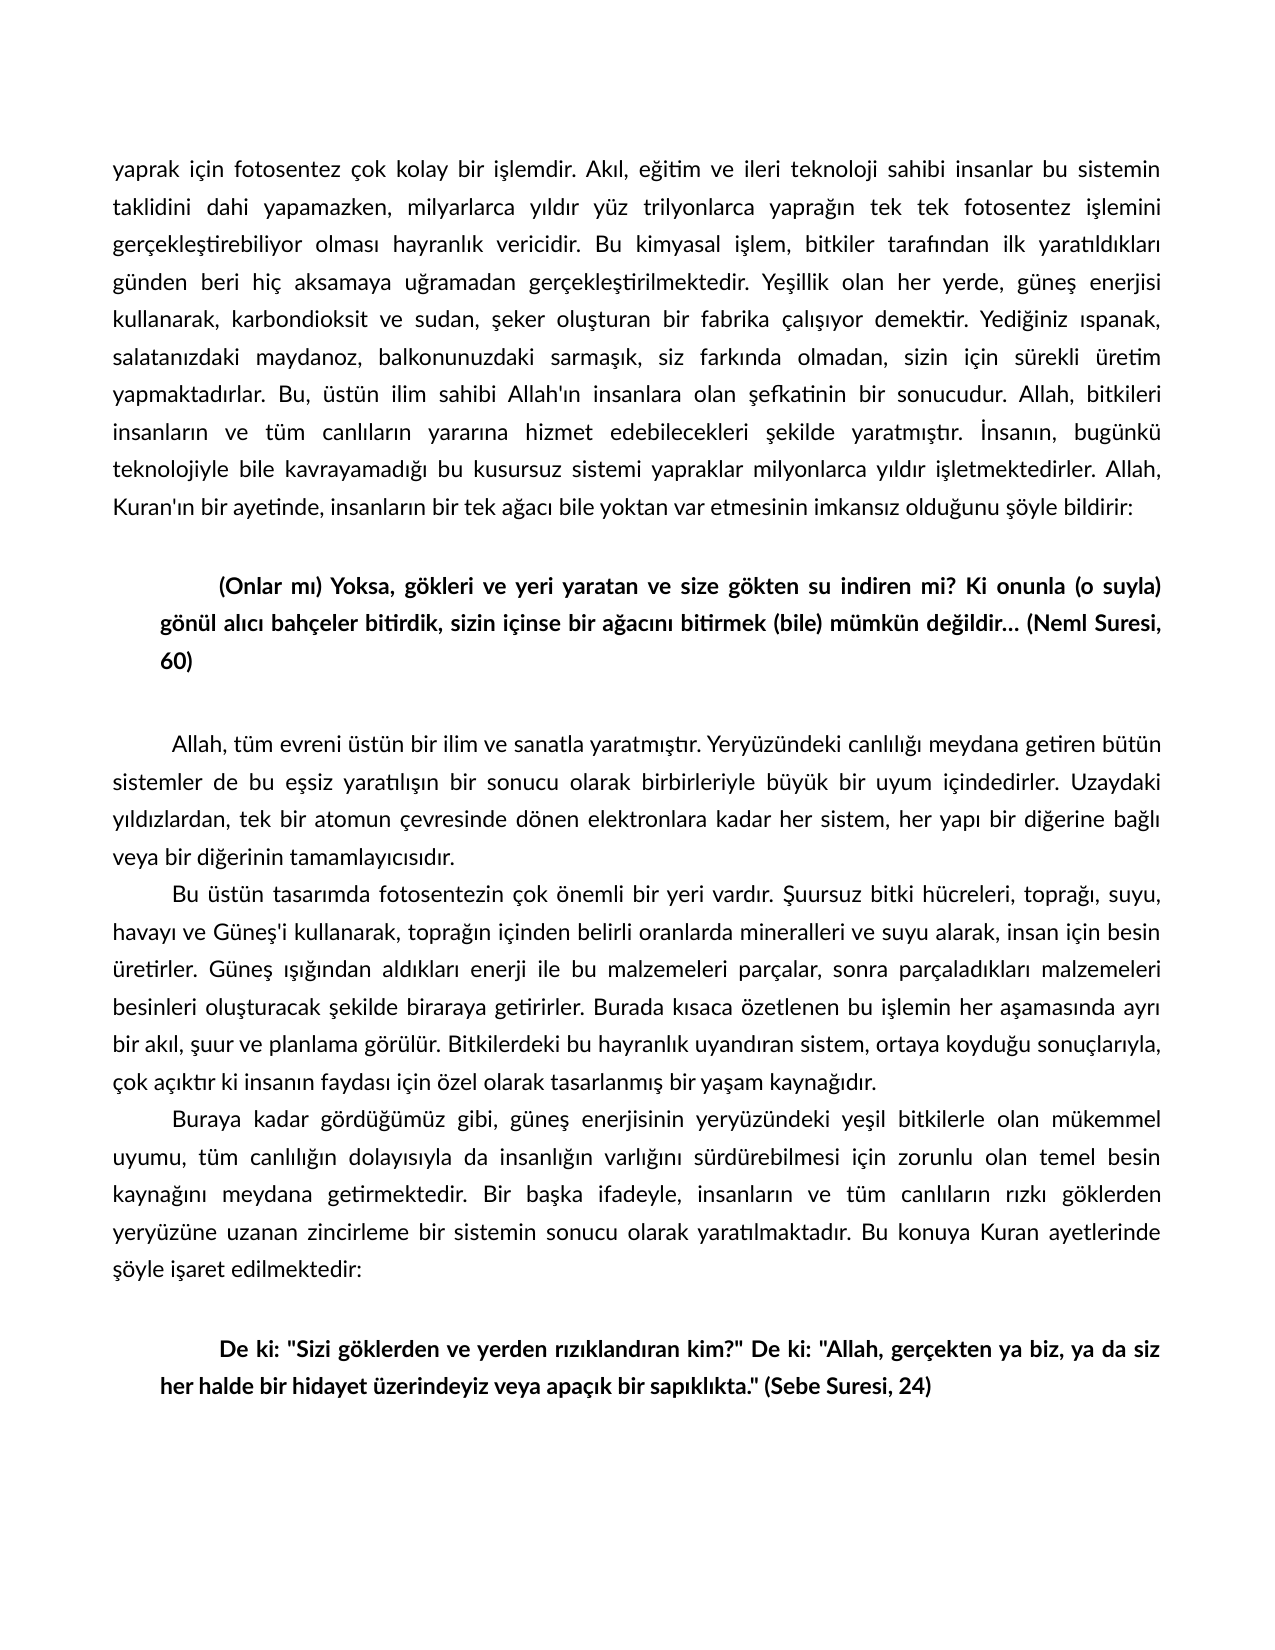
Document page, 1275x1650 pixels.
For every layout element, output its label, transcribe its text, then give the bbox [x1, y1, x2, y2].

text (Onlar mı) Yoksa, gökleri ve yeri yaratan ve size gökten su indiren mi? Ki onunla (o suyla) gönül alıcı bahçeler bitirdik, sizin içinse bir ağacını bitirmek (bile) mümkün değildir… (Neml Suresi, 60) [160, 564, 1162, 677]
text Buraya kadar gördüğümüz gibi, güneş enerjisinin yeryüzündeki yeşil bitkilerle olan mükemmel uyumu, tüm canlılığın dolayısıyla da insanlığın varlığını sürdürebilmesi için zorunlu olan temel besin kaynağını meydana getirmektedir. Bir başka ifadeyle, insanların ve tüm canlıların rızkı göklerden yeryüzüne uzanan zincirleme bir sistemin sonucu olarak yaratılmaktadır. Bu konuya Kuran ayetlerinde şöyle işaret edilmektedir: [112, 1098, 1162, 1285]
text Allah, tüm evreni üstün bir ilim ve sanatla yaratmıştır. Yeryüzündeki canlılığı meydana getiren bütün sistemler de bu eşsiz yaratılışın bir sonucu olarak birbirleriyle büyük bir uyum içindedirler. Uzaydaki yıldızlardan, tek bir atomun çevresinde dönen elektronlara kadar her sistem, her yapı bir diğerine bağlı veya bir diğerinin tamamlayıcısıdır. [112, 723, 1162, 873]
text De ki: "Sizi göklerden ve yerden rızıklandıran kim?" De ki: "Allah, gerçekten ya biz, ya da siz her halde bir hidayet üzerindeyiz veya apaçık bir sapıklıkta." (Sebe Suresi, 24) [160, 1327, 1162, 1402]
text Bu üstün tasarımda fotosentezin çok önemli bir yeri vardır. Şuursuz bitki hücreleri, toprağı, suyu, havayı ve Güneş'i kullanarak, toprağın içinden belirli oranlarda mineralleri ve suyu alarak, insan için besin üretirler. Güneş ışığından aldıkları enerji ile bu malzemeleri parçalar, sonra parçaladıkları malzemeleri besinleri oluşturacak şekilde biraraya getirirler. Burada kısaca özetlenen bu işlemin her aşamasında ayrı bir akıl, şuur ve planlama görülür. Bitkilerdeki bu hayranlık uyandıran sistem, ortaya koyduğu sonuçlarıyla, çok açıktır ki insanın faydası için özel olarak tasarlanmış bir yaşam kaynağıdır. [112, 873, 1162, 1098]
text yaprak için fotosentez çok kolay bir işlemdir. Akıl, eğitim ve ileri teknoloji sahibi insanlar bu sistemin taklidini dahi yapamazken, milyarlarca yıldır yüz trilyonlarca yaprağın tek tek fotosentez işlemini gerçekleştirebiliyor olması hayranlık vericidir. Bu kimyasal işlem, bitkiler tarafından ilk yaratıldıkları günden beri hiç aksamaya uğramadan gerçekleştirilmektedir. Yeşillik olan her yerde, güneş enerjisi kullanarak, karbondioksit ve sudan, şeker oluşturan bir fabrika çalışıyor demektir. Yediğiniz ıspanak, salatanızdaki maydanoz, balkonunuzdaki sarmaşık, siz farkında olmadan, sizin için sürekli üretim yapmaktadırlar. Bu, üstün ilim sahibi Allah'ın insanlara olan şefkatinin bir sonucudur. Allah, bitkileri insanların ve tüm canlıların yararına hizmet edebilecekleri şekilde yaratmıştır. İnsanın, bugünkü teknolojiyle bile kavrayamadığı bu kusursuz sistemi yapraklar milyonlarca yıldır işletmektedirler. Allah, Kuran'ın bir ayetinde, insanların bir tek ağacı bile yoktan var etmesinin imkansız olduğunu şöyle bildirir: [112, 148, 1162, 523]
